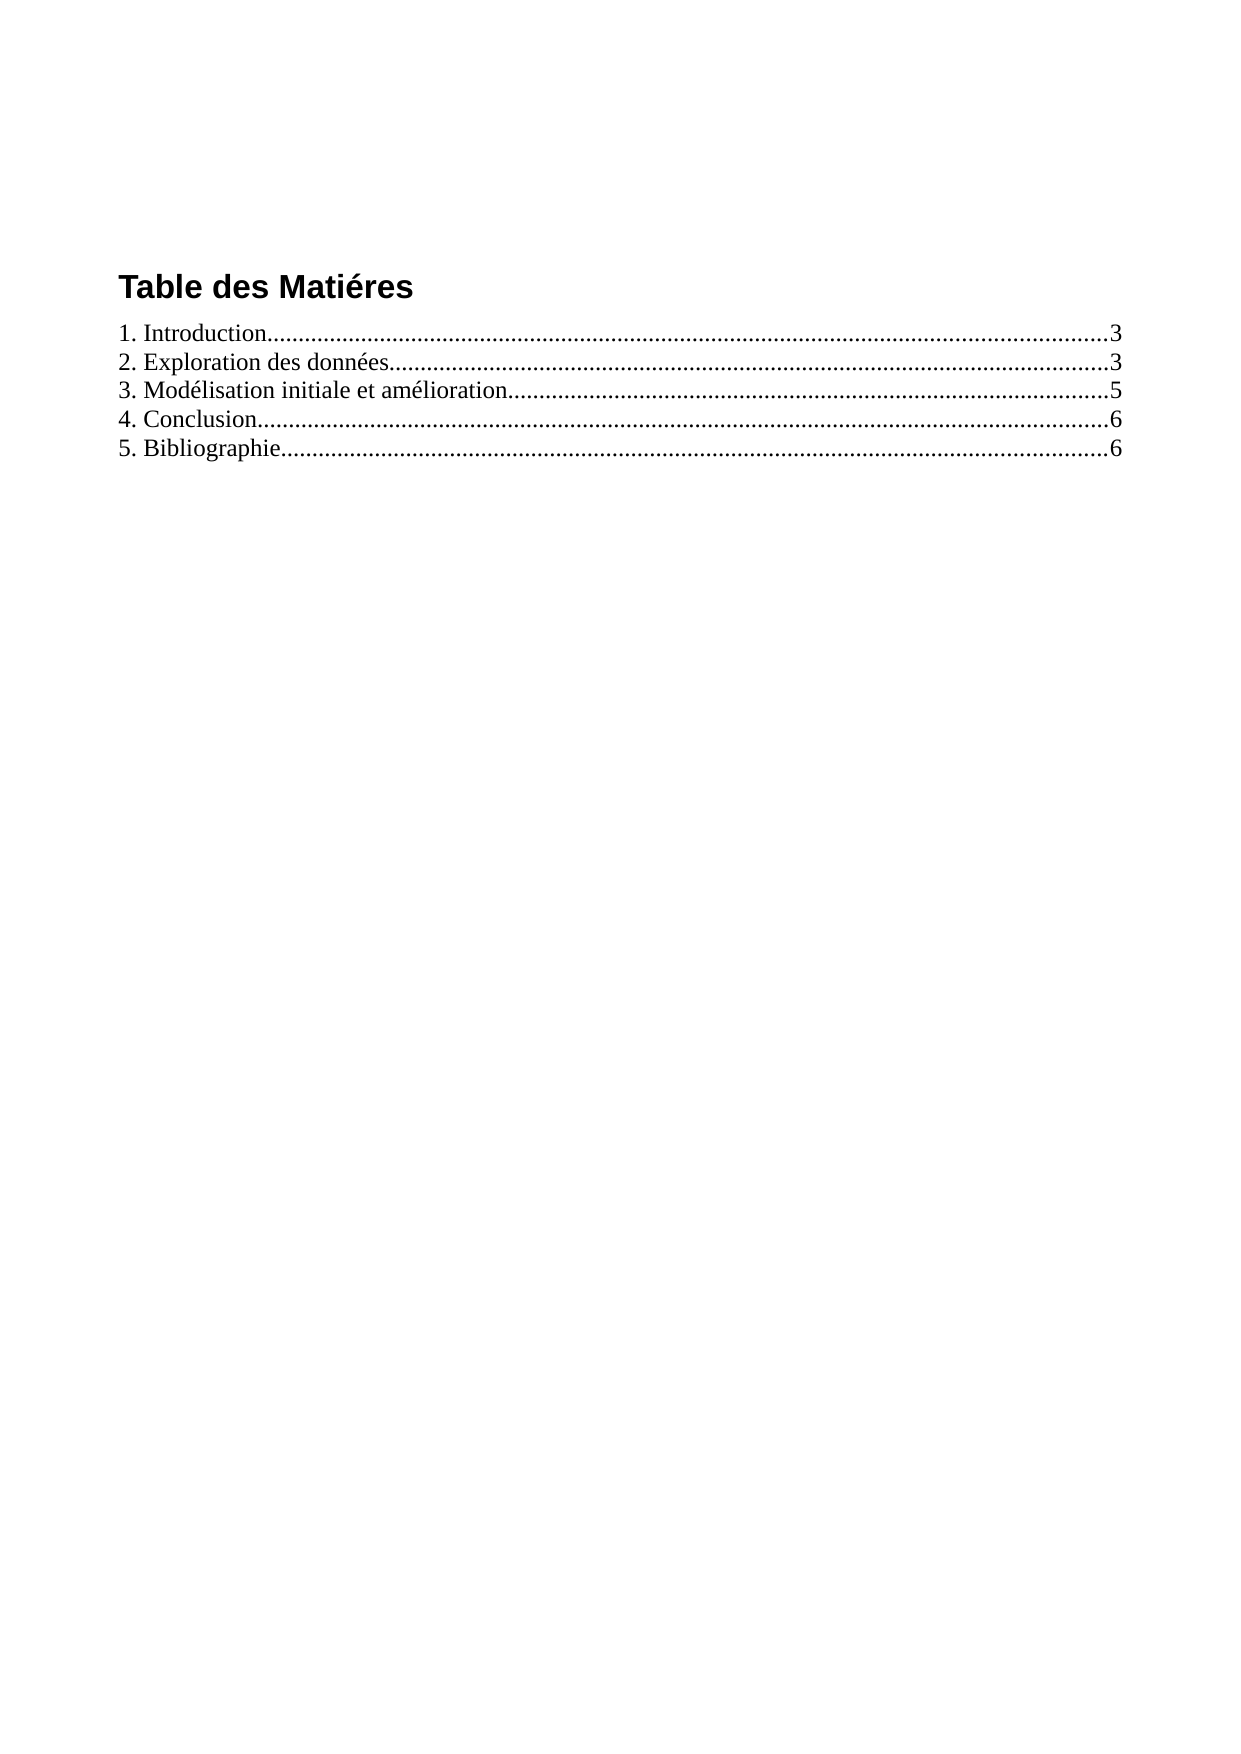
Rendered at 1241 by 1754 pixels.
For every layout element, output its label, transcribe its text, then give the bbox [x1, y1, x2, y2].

subtitle Table des Matiéres [118, 267, 1122, 306]
text 4. Conclusion 6 [118, 404, 1122, 433]
text 3. Modélisation initiale et amélioration 5 [118, 376, 1122, 404]
text 1. Introduction 3 [118, 318, 1122, 347]
text 2. Exploration des données 3 [118, 347, 1122, 376]
text 5. Bibliographie 6 [118, 433, 1122, 462]
